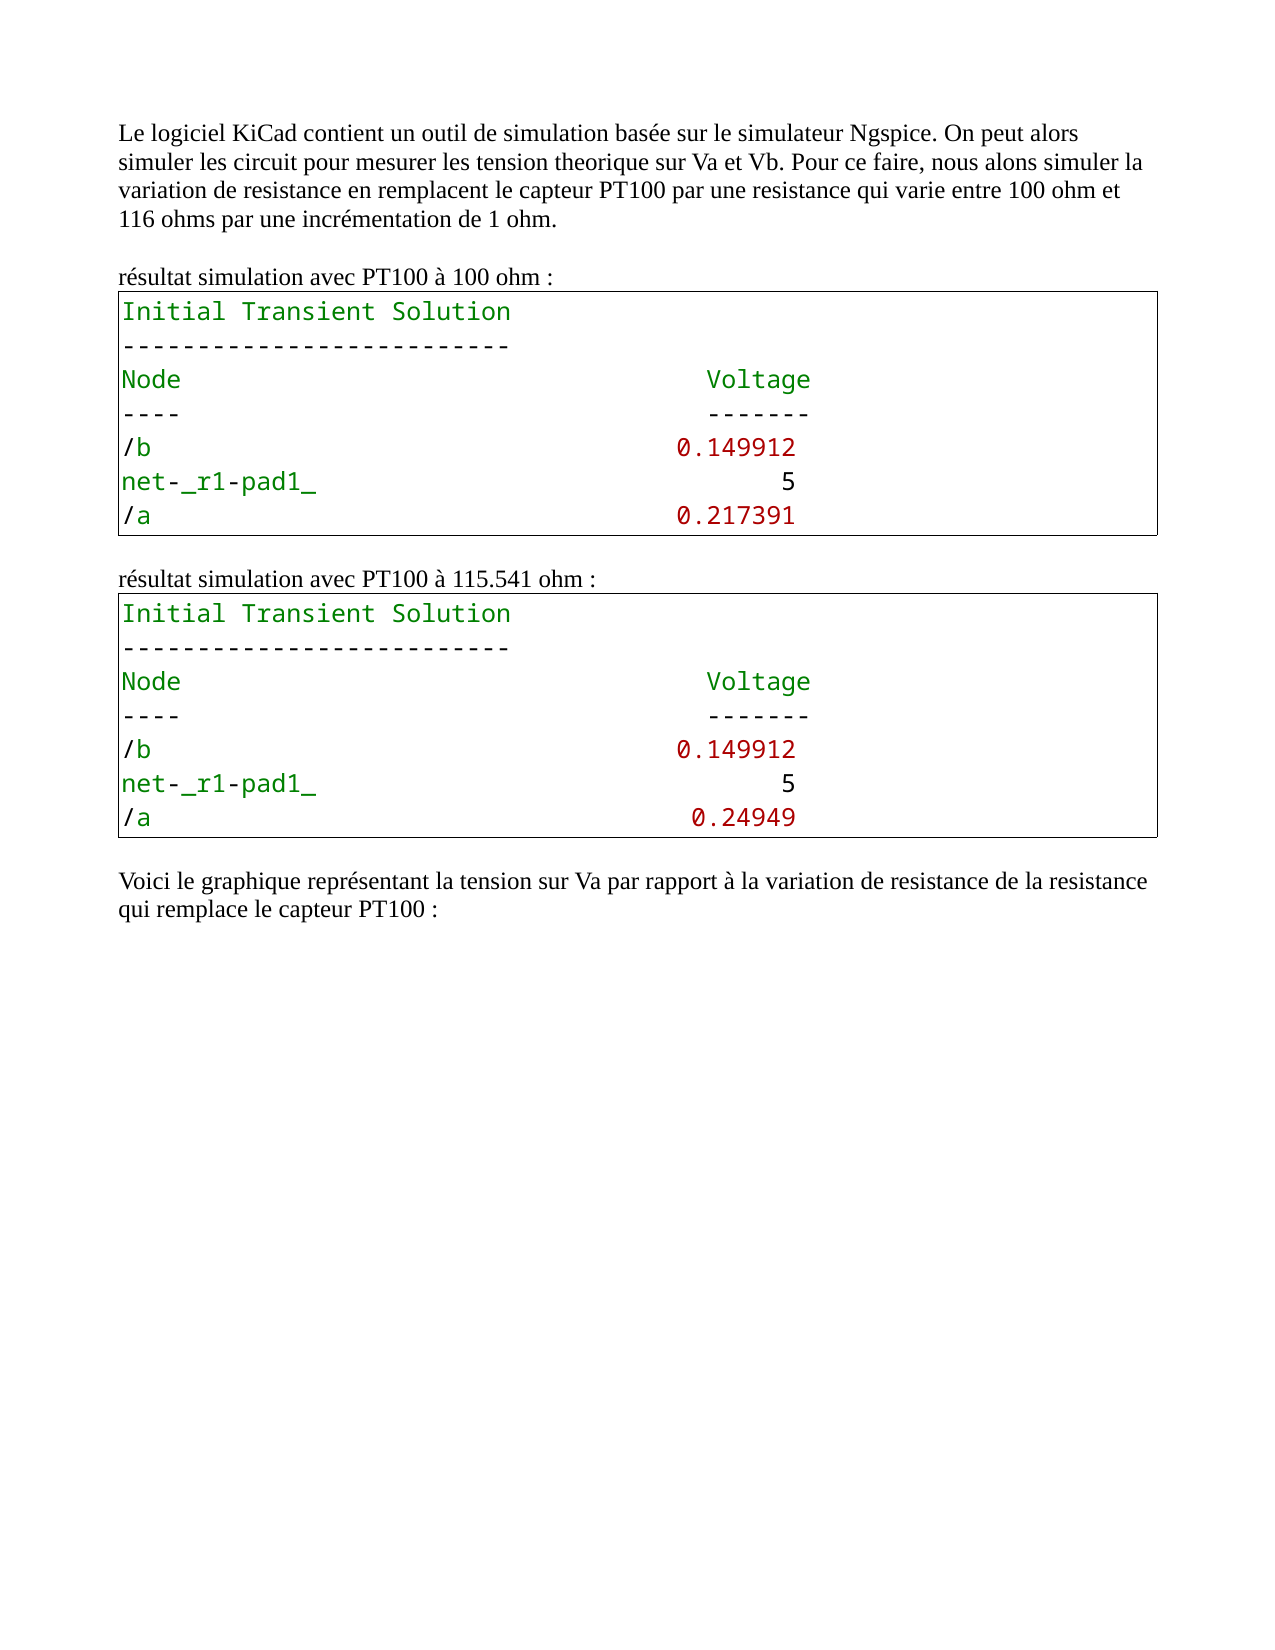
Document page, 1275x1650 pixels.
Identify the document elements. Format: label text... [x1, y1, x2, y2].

table_header Initial Transient Solution -------------------------- Node Voltage ---- ------- /b 0.149912 net-_r1-pad1_ 5 /a 0.217391 [119, 292, 1157, 535]
text Voici le graphique représentant la tension sur Va par rapport à la variation de resistance de la resistance qui remplace le capteur PT100 : [118, 866, 1157, 923]
text Le logiciel KiCad contient un outil de simulation basée sur le simulateur Ngspice. On peut alors simuler les circuit pour mesurer les tension theorique sur Va et Vb. Pour ce faire, nous alons simuler la variation de resistance en remplacent le capteur PT100 par une resistance qui varie entre 100 ohm et 116 ohms par une incrémentation de 1 ohm. [118, 118, 1157, 233]
text résultat simulation avec PT100 à 115.541 ohm : [118, 564, 1157, 593]
text résultat simulation avec PT100 à 100 ohm : [118, 262, 1157, 291]
table_header Initial Transient Solution -------------------------- Node Voltage ---- ------- /b 0.149912 net-_r1-pad1_ 5 /a 0.24949 [119, 594, 1157, 837]
